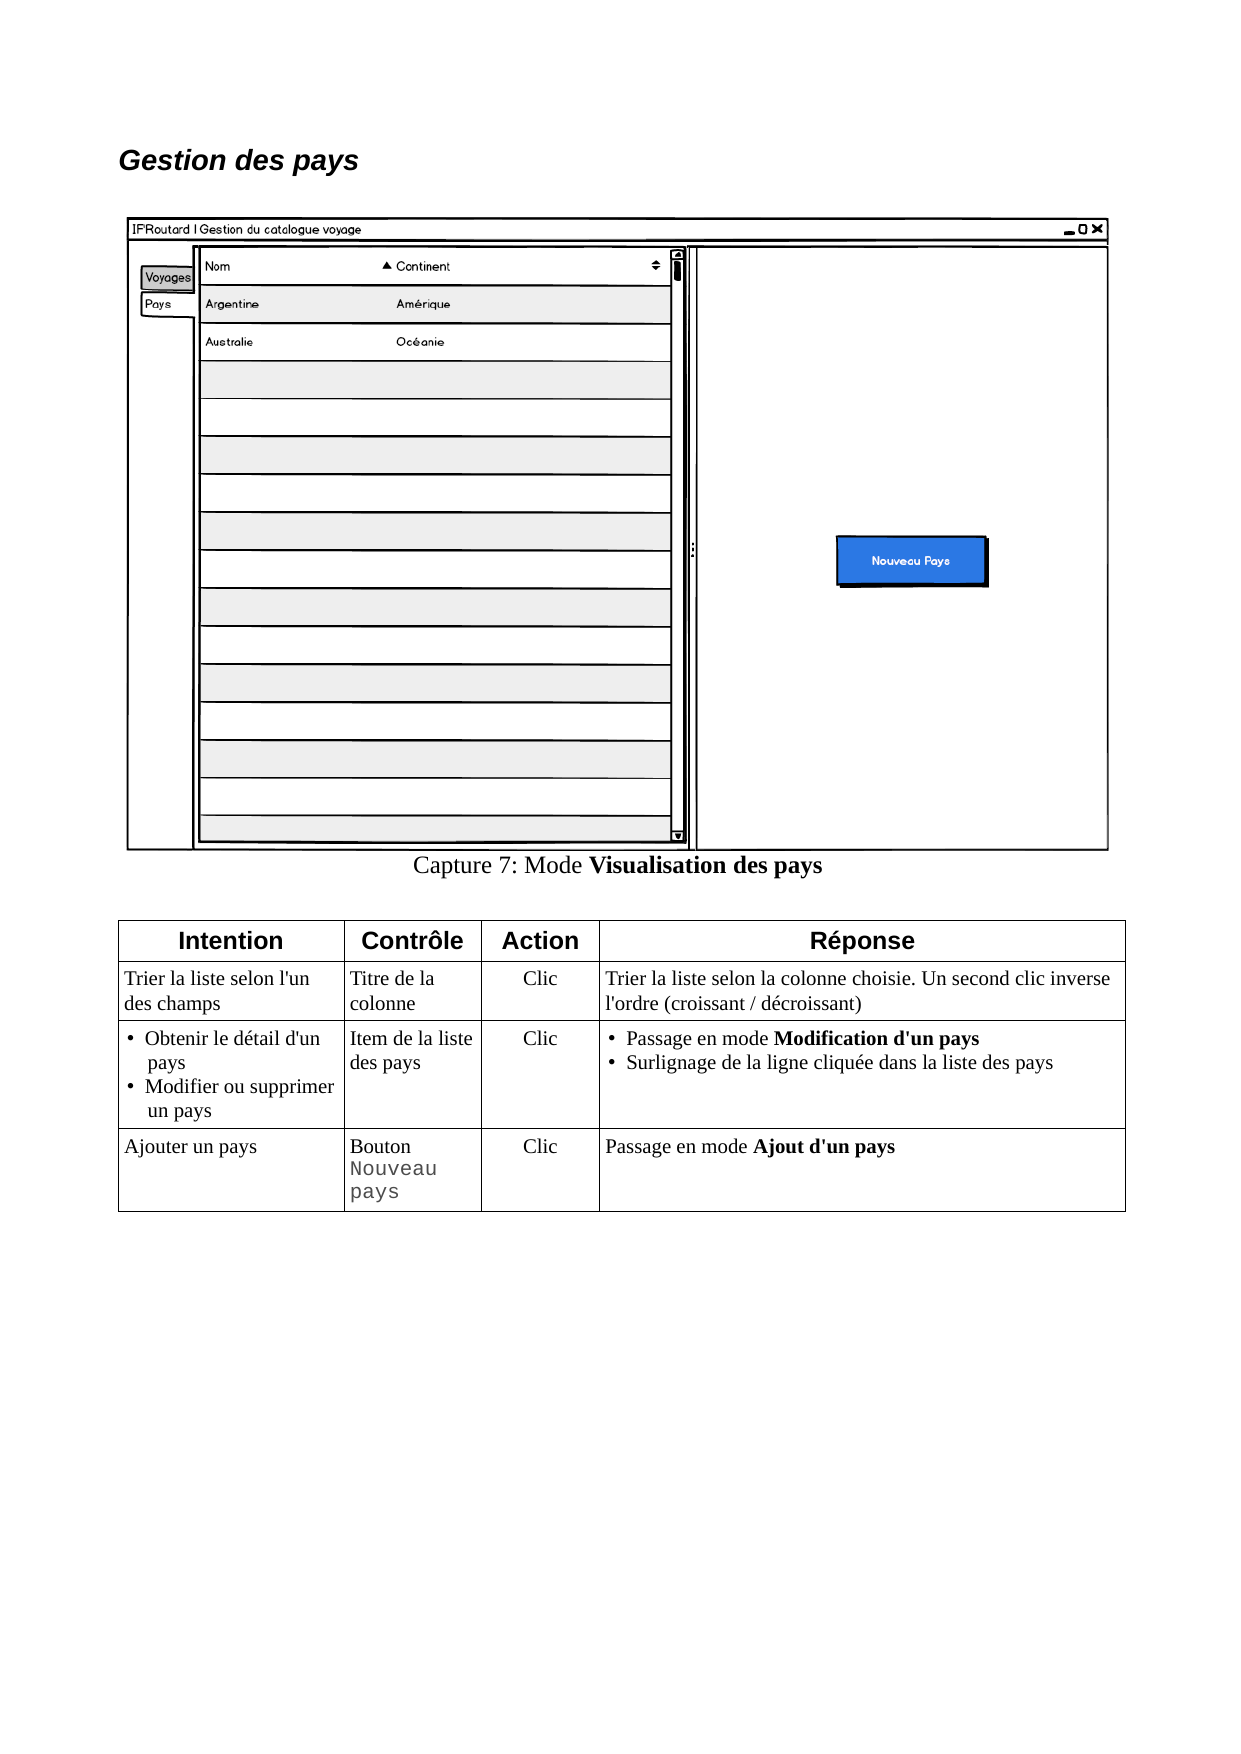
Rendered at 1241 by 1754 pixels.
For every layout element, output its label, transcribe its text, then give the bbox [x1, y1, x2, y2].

table_cell Clic [482, 1021, 599, 1128]
table_cell Trier la liste selon l'un des champs [119, 962, 344, 1020]
table_header Action [482, 921, 599, 961]
table_cell Obtenir le détail d'un pays Modifier ou supprimer un pays [119, 1021, 344, 1128]
table_cell Passage en mode Modification d'un pays Surlignage de la ligne cliquée dans la liste des pays [600, 1021, 1125, 1128]
table_cell Trier la liste selon la colonne choisie. Un second clic inverse l'ordre (croissant / décroissant) [600, 962, 1125, 1020]
table_header Intention [119, 921, 344, 961]
table_cell Passage en mode Ajout d'un pays [600, 1129, 1125, 1211]
table_cell Item de la liste des pays [345, 1021, 481, 1128]
table_cell Ajouter un pays [119, 1129, 344, 1211]
table_cell Clic [482, 962, 599, 1020]
subtitle Gestion des pays [118, 143, 1122, 177]
table_cell Titre de la colonne [345, 962, 481, 1020]
table_cell Bouton Nouveau pays [345, 1129, 481, 1211]
table_cell Clic [482, 1129, 599, 1211]
picture [126, 217, 1109, 851]
table_header Réponse [600, 921, 1125, 961]
table_header Contrôle [345, 921, 481, 961]
text Capture 7: Mode Visualisation des pays [127, 851, 1108, 879]
